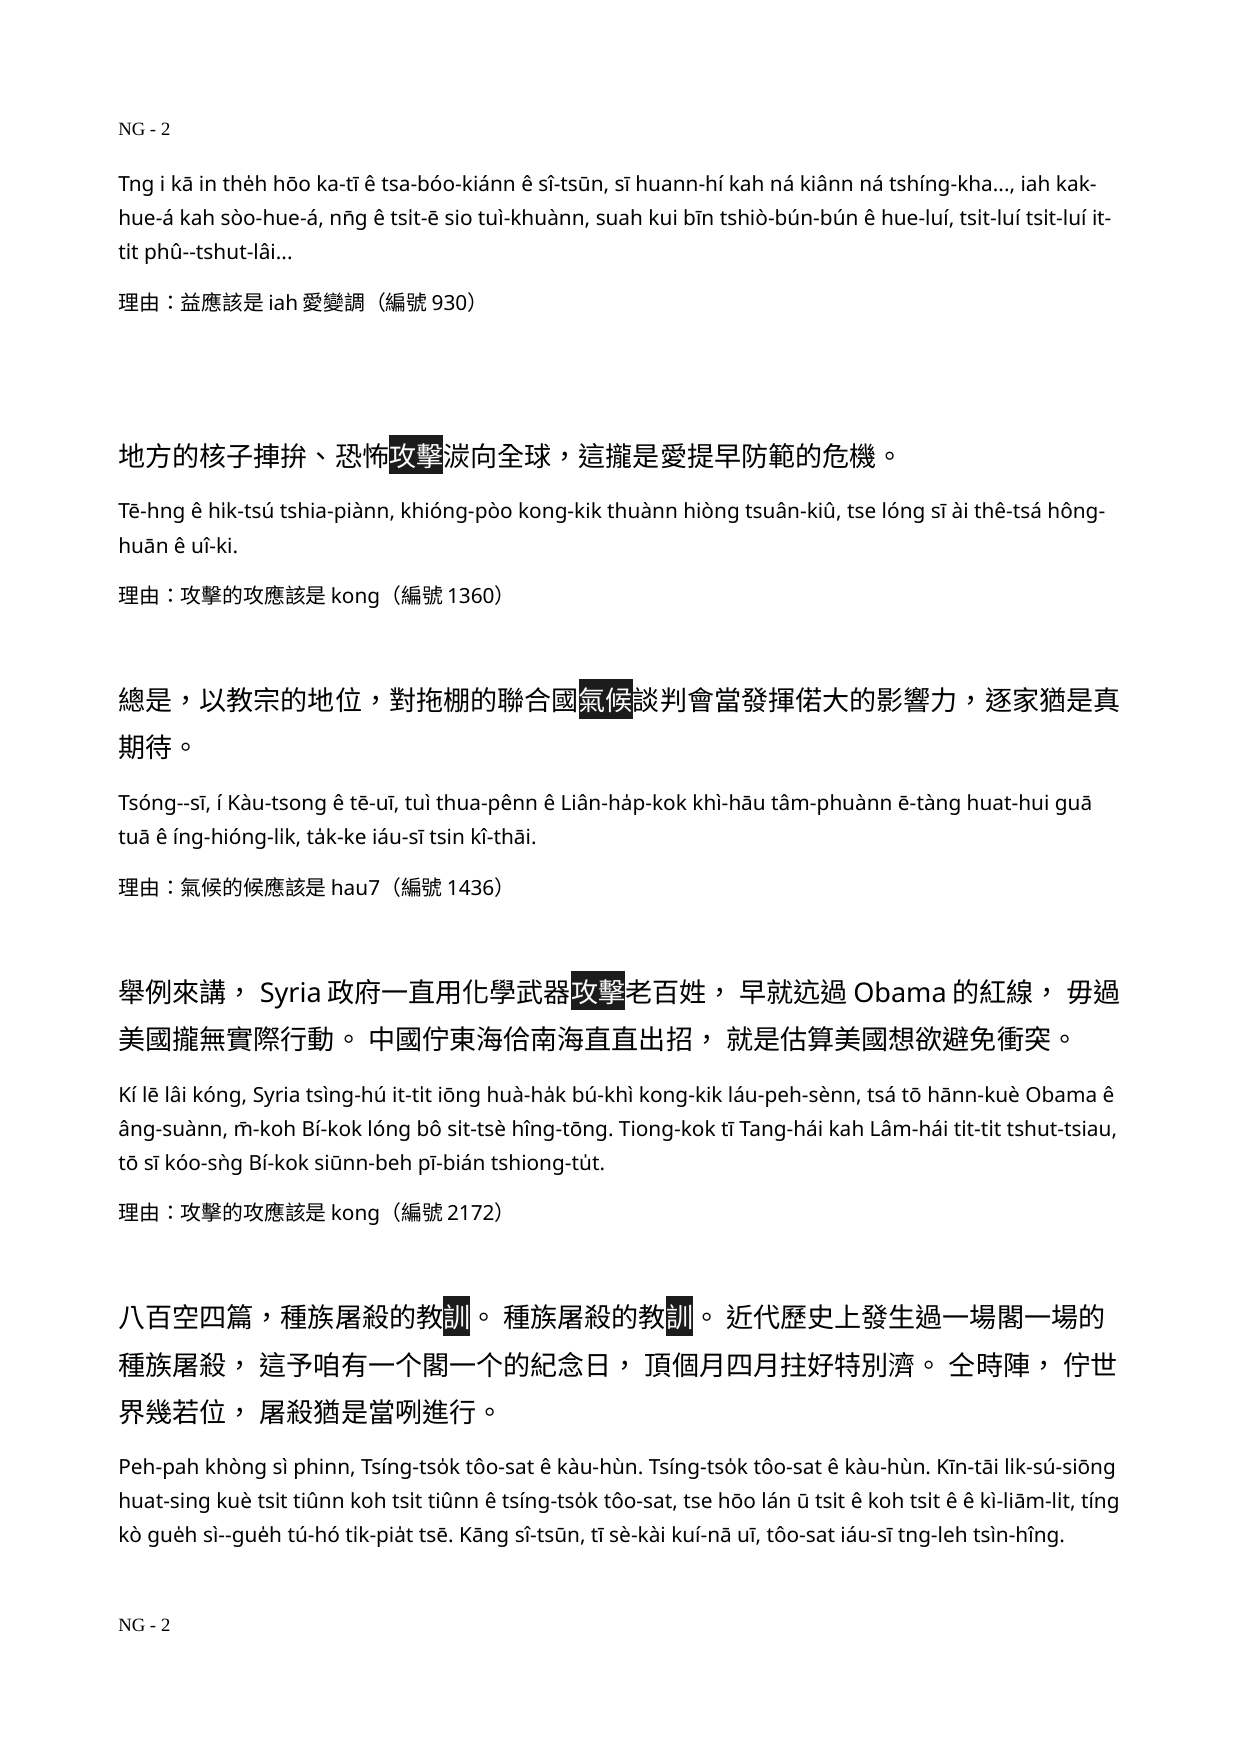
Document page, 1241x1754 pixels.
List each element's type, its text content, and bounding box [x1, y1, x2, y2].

text 八百空四篇，種族屠殺的教訓。 種族屠殺的教訓。 近代歷史上發生過一場閣一場的種族屠殺， 這予咱有一个閣一个的紀念日， 頂個月四月拄好特別濟。 仝時陣， 佇世界幾若位， 屠殺猶是當咧進行。 [118, 1296, 1122, 1430]
text Tsóng--sī, í Kàu-tsong ê tē-uī, tuì thua-pênn ê Liân-ha̍p-kok khì-hāu tâm-phuànn ē-tàng huat-hui guā tuā ê íng-hióng-li̍k, ta̍k-ke iáu-sī tsin kî-thāi. [118, 788, 1122, 851]
text Tē-hng ê hi̍k-tsú tshia-piànn, khióng-pòo kong-kik thuànn hiòng tsuân-kiû, tse lóng sī ài thê-tsá hông-huān ê uî-ki. [118, 497, 1122, 559]
text 總是，以教宗的地位，對拖棚的聯合國氣候談判會當發揮偌大的影響力，逐家猶是真期待。 [118, 679, 1122, 766]
text 理由：攻擊的攻應該是kong（編號2172） [118, 1196, 1122, 1227]
text Kí lē lâi kóng, Syria tsìng-hú it-ti̍t iōng huà-ha̍k bú-khì kong-kik láu-peh-sènn, tsá tō hānn-kuè Obama ê âng-suànn, m̄-koh Bí-kok lóng bô si̍t-tsè hîng-tōng. Tiong-kok tī Tang-hái kah Lâm-hái ti̍t-ti̍t tshut-tsiau, tō sī kóo-sǹg Bí-kok siūnn-beh pī-bián tshiong-tu̍t. [118, 1080, 1122, 1176]
text Peh-pah khòng sì phinn, Tsíng-tso̍k tôo-sat ê kàu-hùn. Tsíng-tso̍k tôo-sat ê kàu-hùn. Kīn-tāi li̍k-sú-siōng huat-sing kuè tsi̍t tiûnn koh tsi̍t tiûnn ê tsíng-tso̍k tôo-sat, tse hōo lán ū tsi̍t ê koh tsi̍t ê ê kì-liām-li̍t, tíng kò gue̍h sì--gue̍h tú-hó ti̍k-pia̍t tsē. Kāng sî-tsūn, tī sè-kài kuí-nā uī, tôo-sat iáu-sī tng-leh tsìn-hîng. [118, 1452, 1122, 1549]
text 舉例來講， Syria政府一直用化學武器攻擊老百姓， 早就迒過Obama的紅線， 毋過美國攏無實際行動。 中國佇東海佮南海直直出招， 就是估算美國想欲避免衝突。 [118, 971, 1122, 1057]
text 理由：氣候的候應該是hau7（編號1436） [118, 871, 1122, 901]
text 理由：攻擊的攻應該是kong（編號1360） [118, 579, 1122, 610]
text Tng i kā in the̍h hōo ka-tī ê tsa-bóo-kiánn ê sî-tsūn, sī huann-hí kah ná kiânn ná tshíng-kha..., iah kak-hue-á kah sòo-hue-á, nn̄g ê tsi̍t-ē sio tuì-khuànn, suah kui bīn tshiò-bún-bún ê hue-luí, tsi̍t-luí tsi̍t-luí it-ti̍t phû--tshut-lâi... [118, 169, 1122, 266]
text 地方的核子捙拚、恐怖攻擊湠向全球，這攏是愛提早防範的危機。 [118, 435, 1122, 474]
text 理由：益應該是iah愛變調（編號930） [118, 286, 1122, 316]
